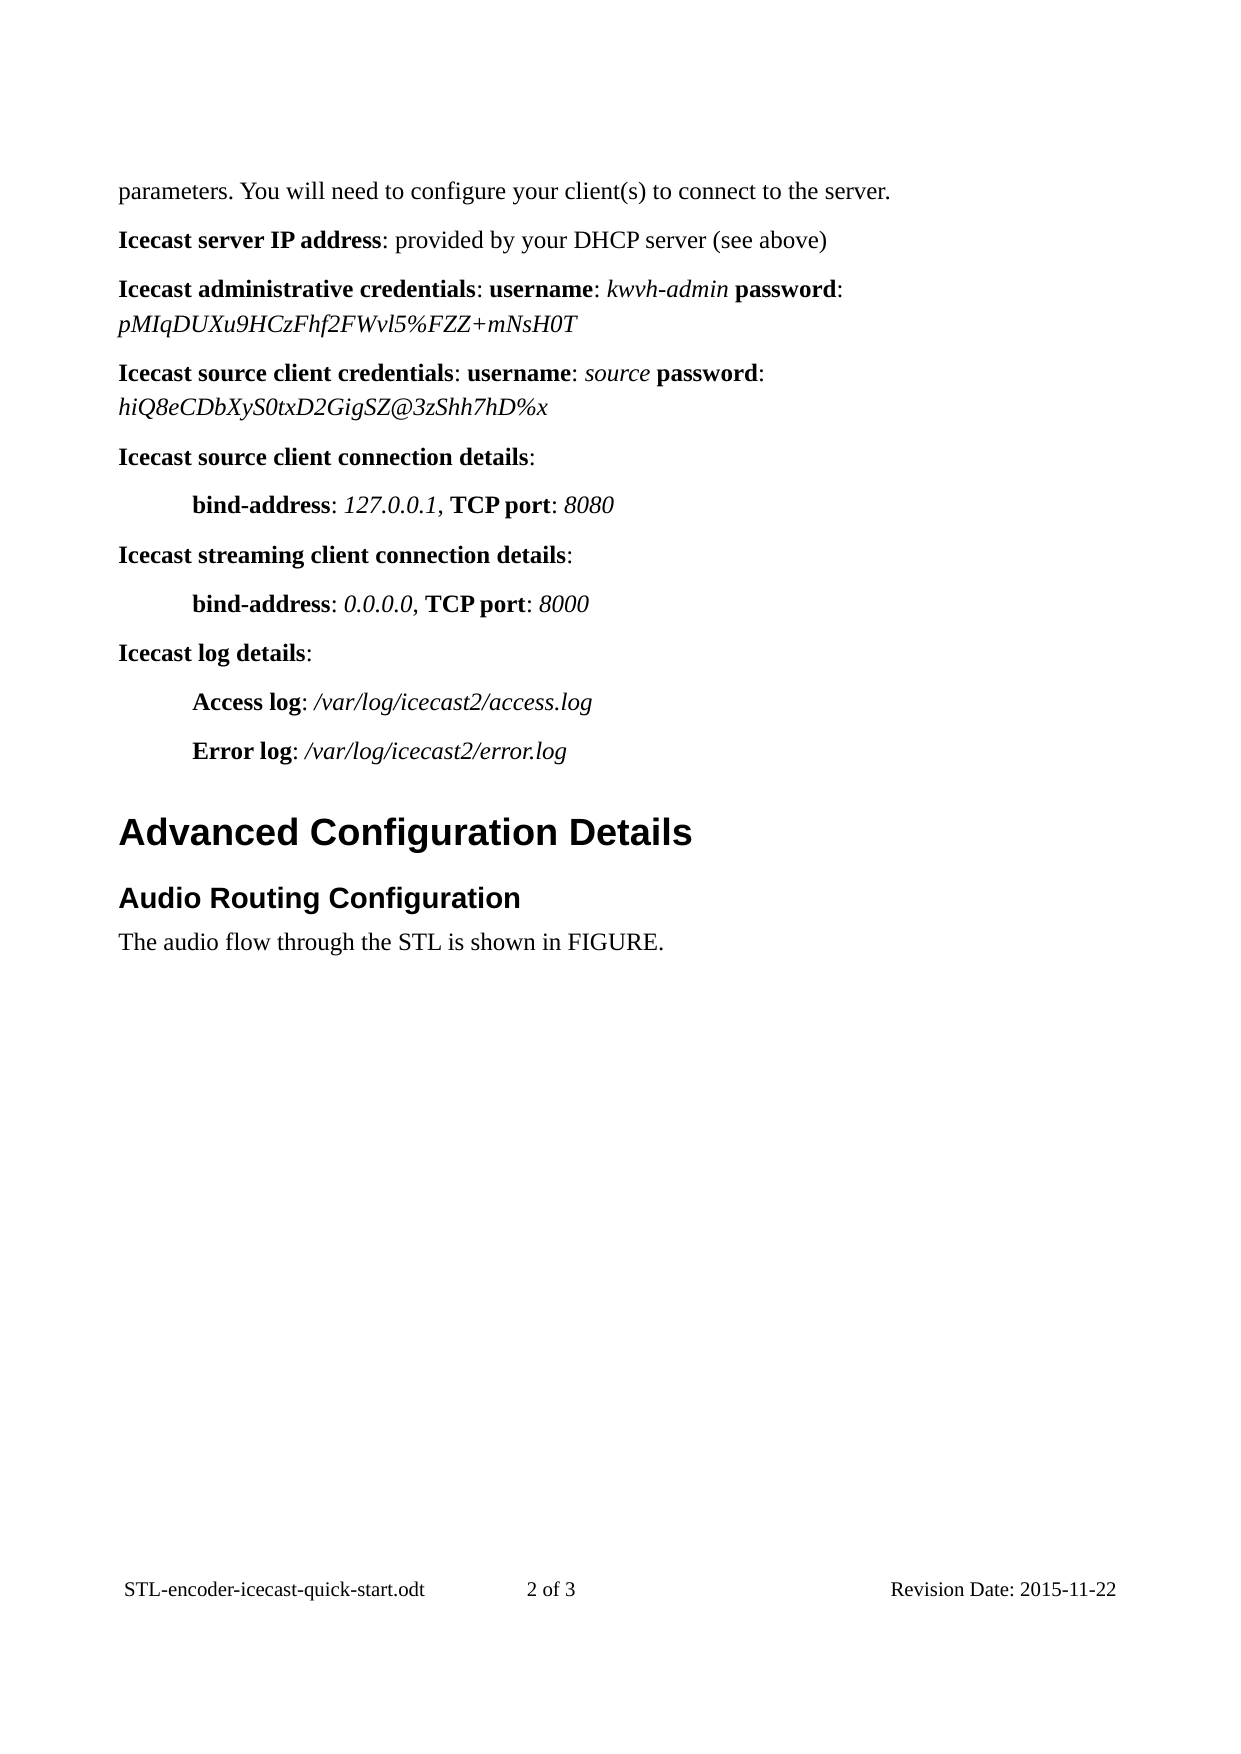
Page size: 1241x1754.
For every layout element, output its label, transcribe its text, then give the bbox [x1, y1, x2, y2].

text bind-address: 0.0.0.0, TCP port: 8000 [192, 589, 1122, 617]
text Icecast source client credentials: username: source password: hiQ8eCDbXyS0txD2GigSZ@3zShh7hD%x [118, 358, 1122, 421]
subtitle Advanced Configuration Details [118, 810, 1122, 854]
text Icecast server IP address: provided by your DHCP server (see above) [118, 225, 1122, 254]
text Error log: /var/log/icecast2/error.log [192, 736, 1122, 765]
text Icecast log details: [118, 638, 1122, 667]
text The audio flow through the STL is shown in FIGURE. [118, 927, 1122, 956]
text Icecast administrative credentials: username: kwvh-admin password: pMIqDUXu9HCzFhf2FWvl5%FZZ+mNsH0T [118, 274, 1122, 338]
text bind-address: 127.0.0.1, TCP port: 8080 [192, 491, 1122, 519]
text Access log: /var/log/icecast2/access.log [192, 687, 1122, 716]
text Icecast source client connection details: [118, 442, 1122, 470]
subtitle Audio Routing Configuration [118, 881, 1122, 914]
text parameters. You will need to configure your client(s) to connect to the server. [118, 176, 1122, 205]
text Icecast streaming client connection details: [118, 540, 1122, 568]
